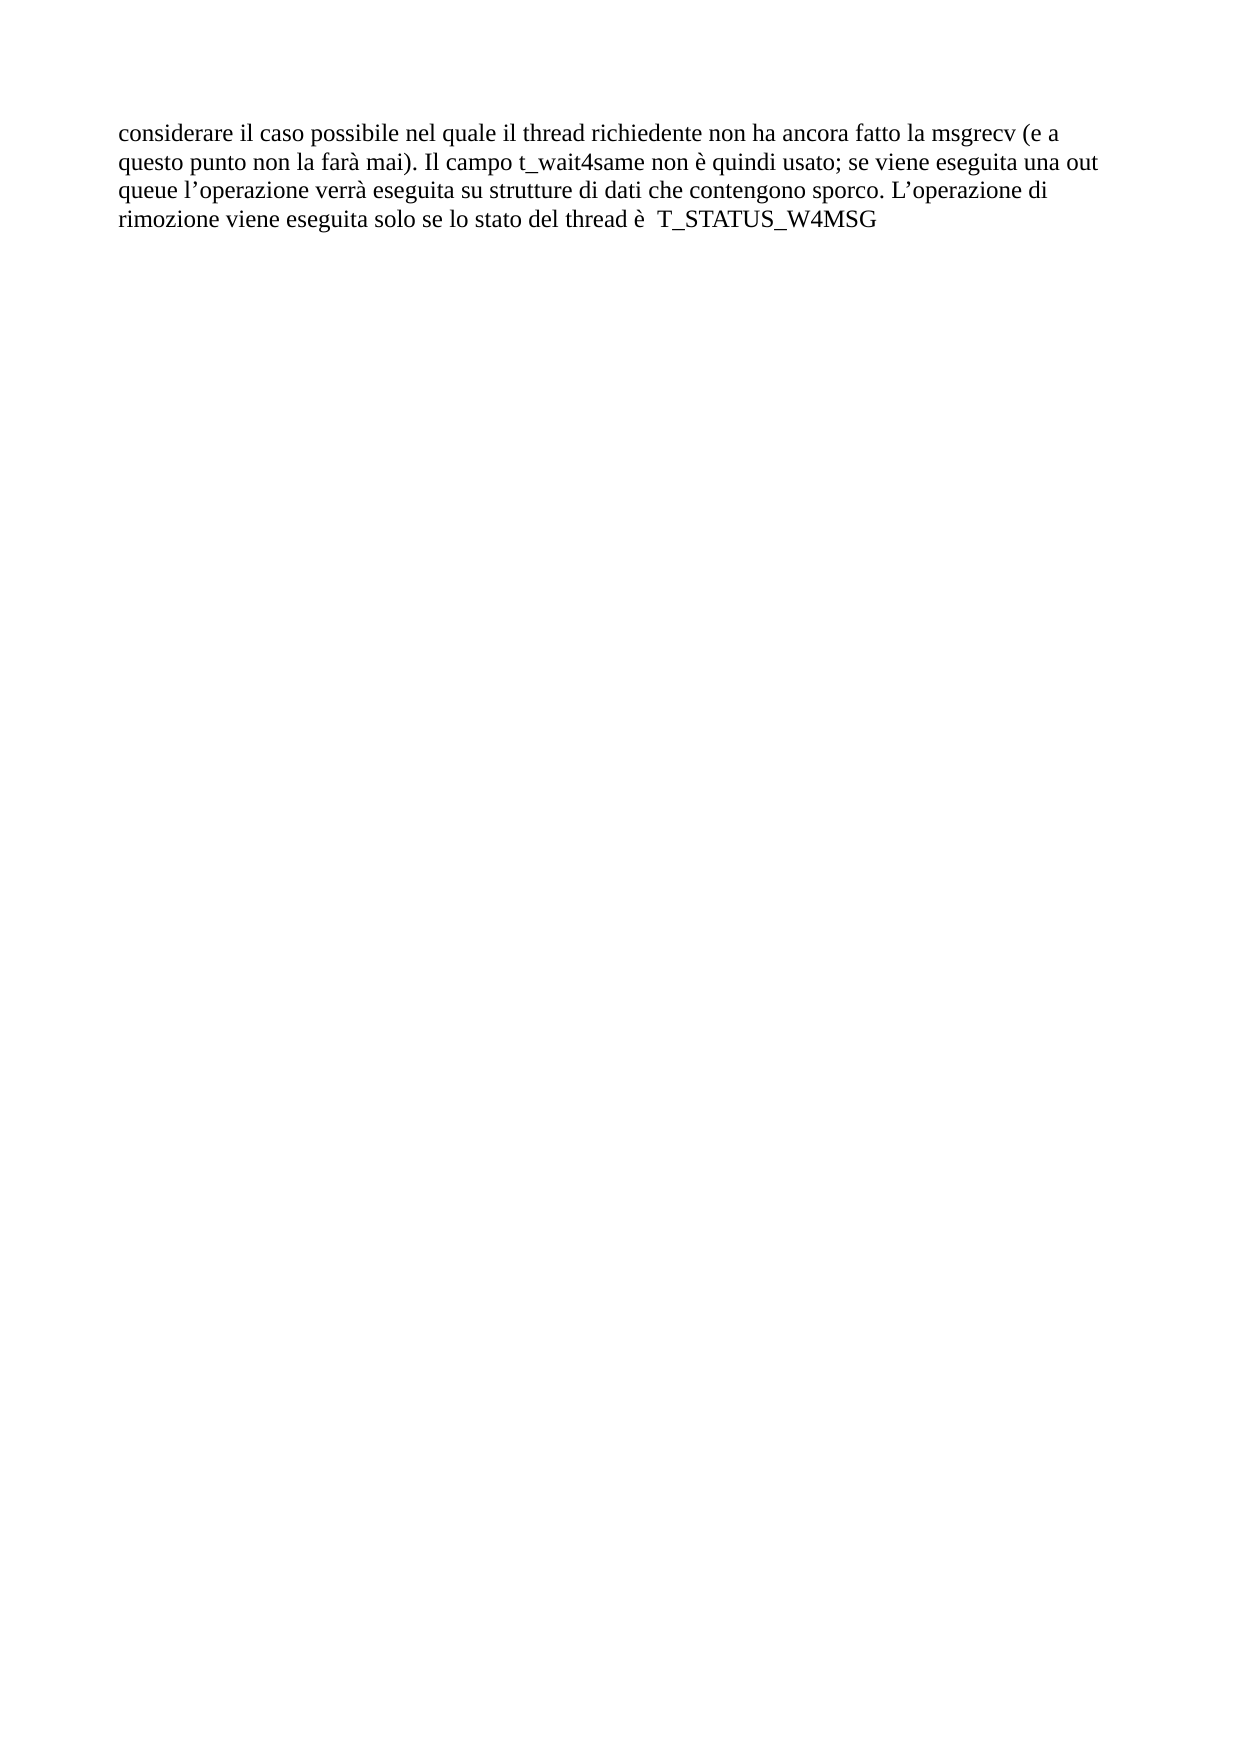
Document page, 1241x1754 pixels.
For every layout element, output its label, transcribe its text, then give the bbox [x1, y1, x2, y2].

text considerare il caso possibile nel quale il thread richiedente non ha ancora fatto la msgrecv (e a questo punto non la farà mai). Il campo t_wait4same non è quindi usato; se viene eseguita una out queue l’operazione verrà eseguita su strutture di dati che contengono sporco. L’operazione di rimozione viene eseguita solo se lo stato del thread è T_STATUS_W4MSG [118, 118, 1122, 233]
